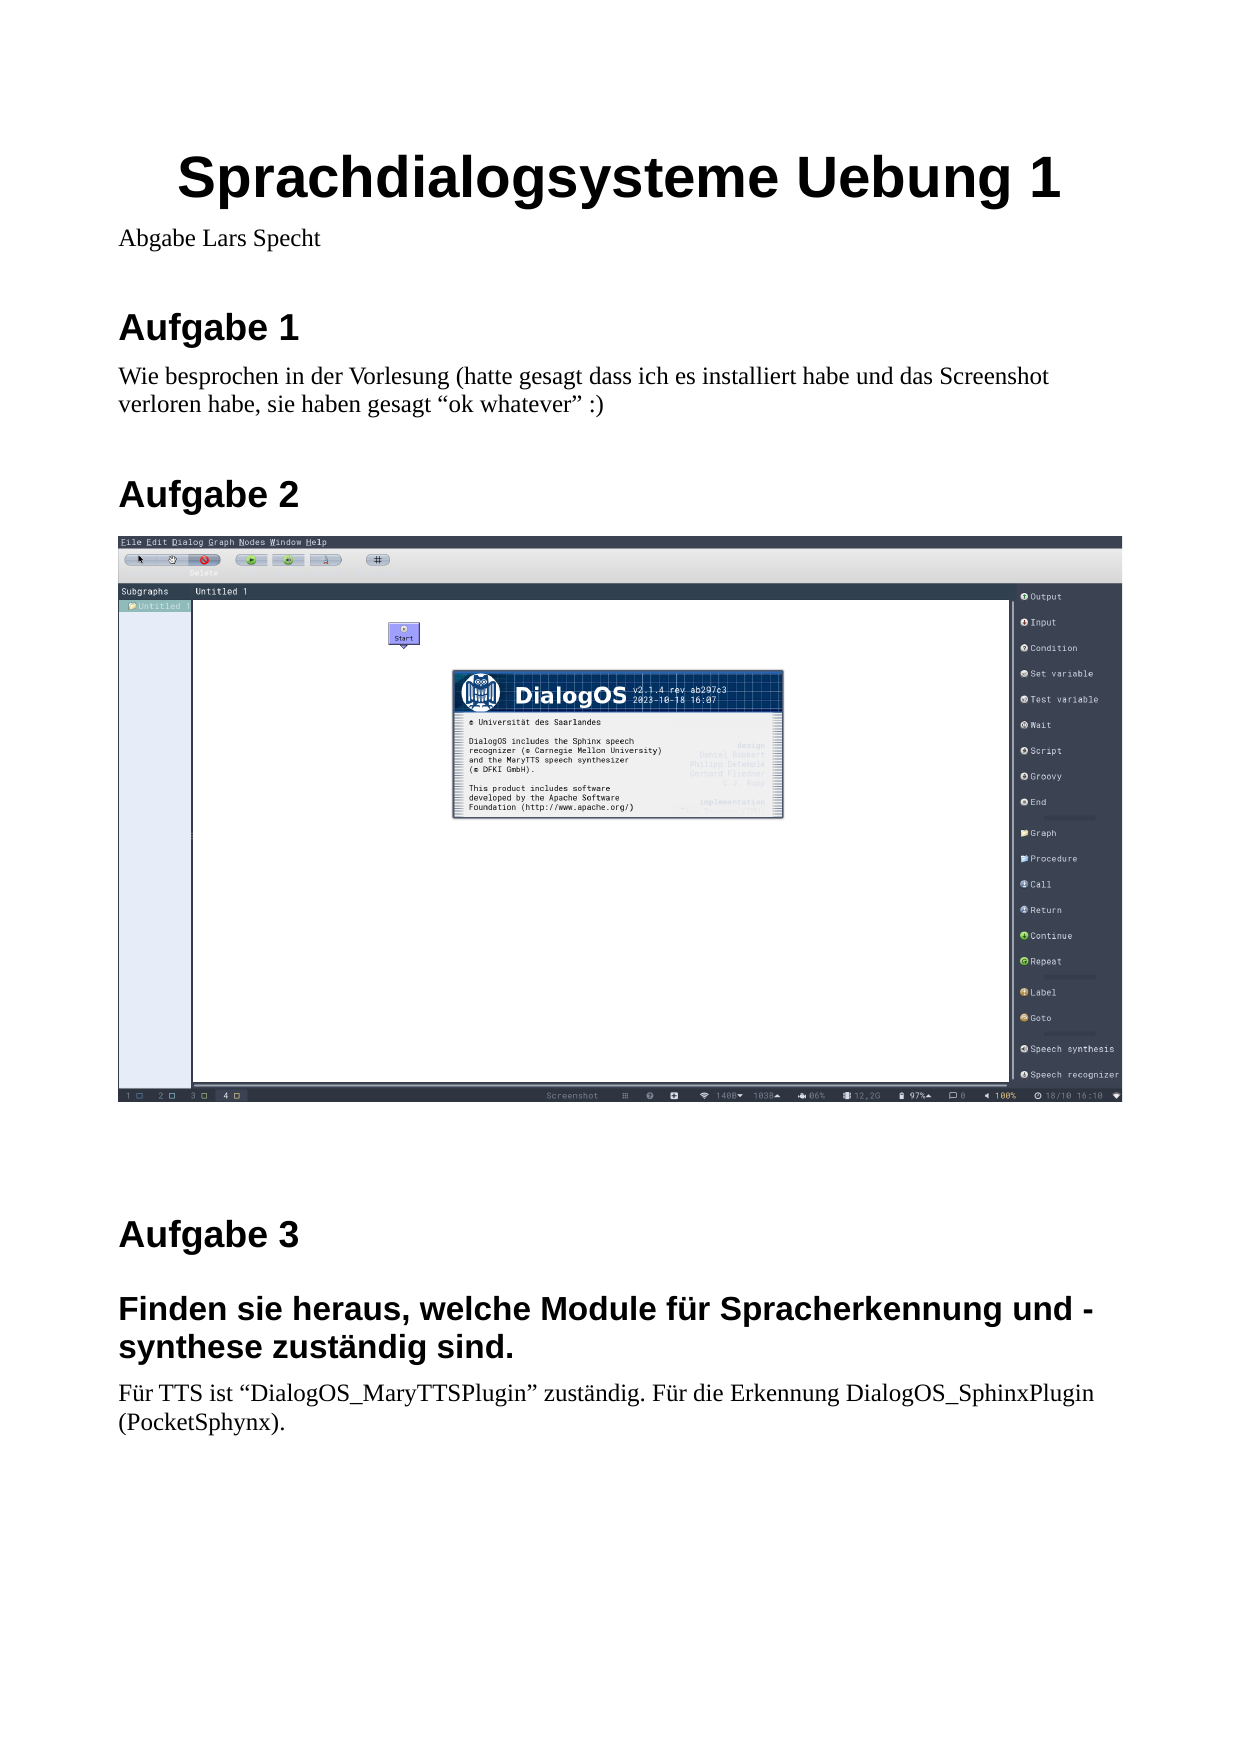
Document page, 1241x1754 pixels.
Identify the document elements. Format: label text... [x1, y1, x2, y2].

subtitle Finden sie heraus, welche Module für Spracherkennung und -synthese zuständig sind. [118, 1289, 1122, 1366]
text Wie besprochen in der Vorlesung (hatte gesagt dass ich es installiert habe und das Screenshot verloren habe, sie haben gesagt “ok whatever” :) [118, 361, 1122, 418]
title Sprachdialogsysteme Uebung 1 [118, 143, 1122, 210]
subtitle Aufgabe 3 [118, 1213, 1122, 1256]
subtitle Aufgabe 2 [118, 472, 1122, 515]
subtitle Aufgabe 1 [118, 305, 1122, 348]
text Für TTS ist “DialogOS_MaryTTSPlugin” zuständig. Für die Erkennung DialogOS_SphinxPlugin (PocketSphynx). [118, 1378, 1122, 1436]
picture [118, 536, 1123, 1102]
text Abgabe Lars Specht [118, 223, 1122, 251]
